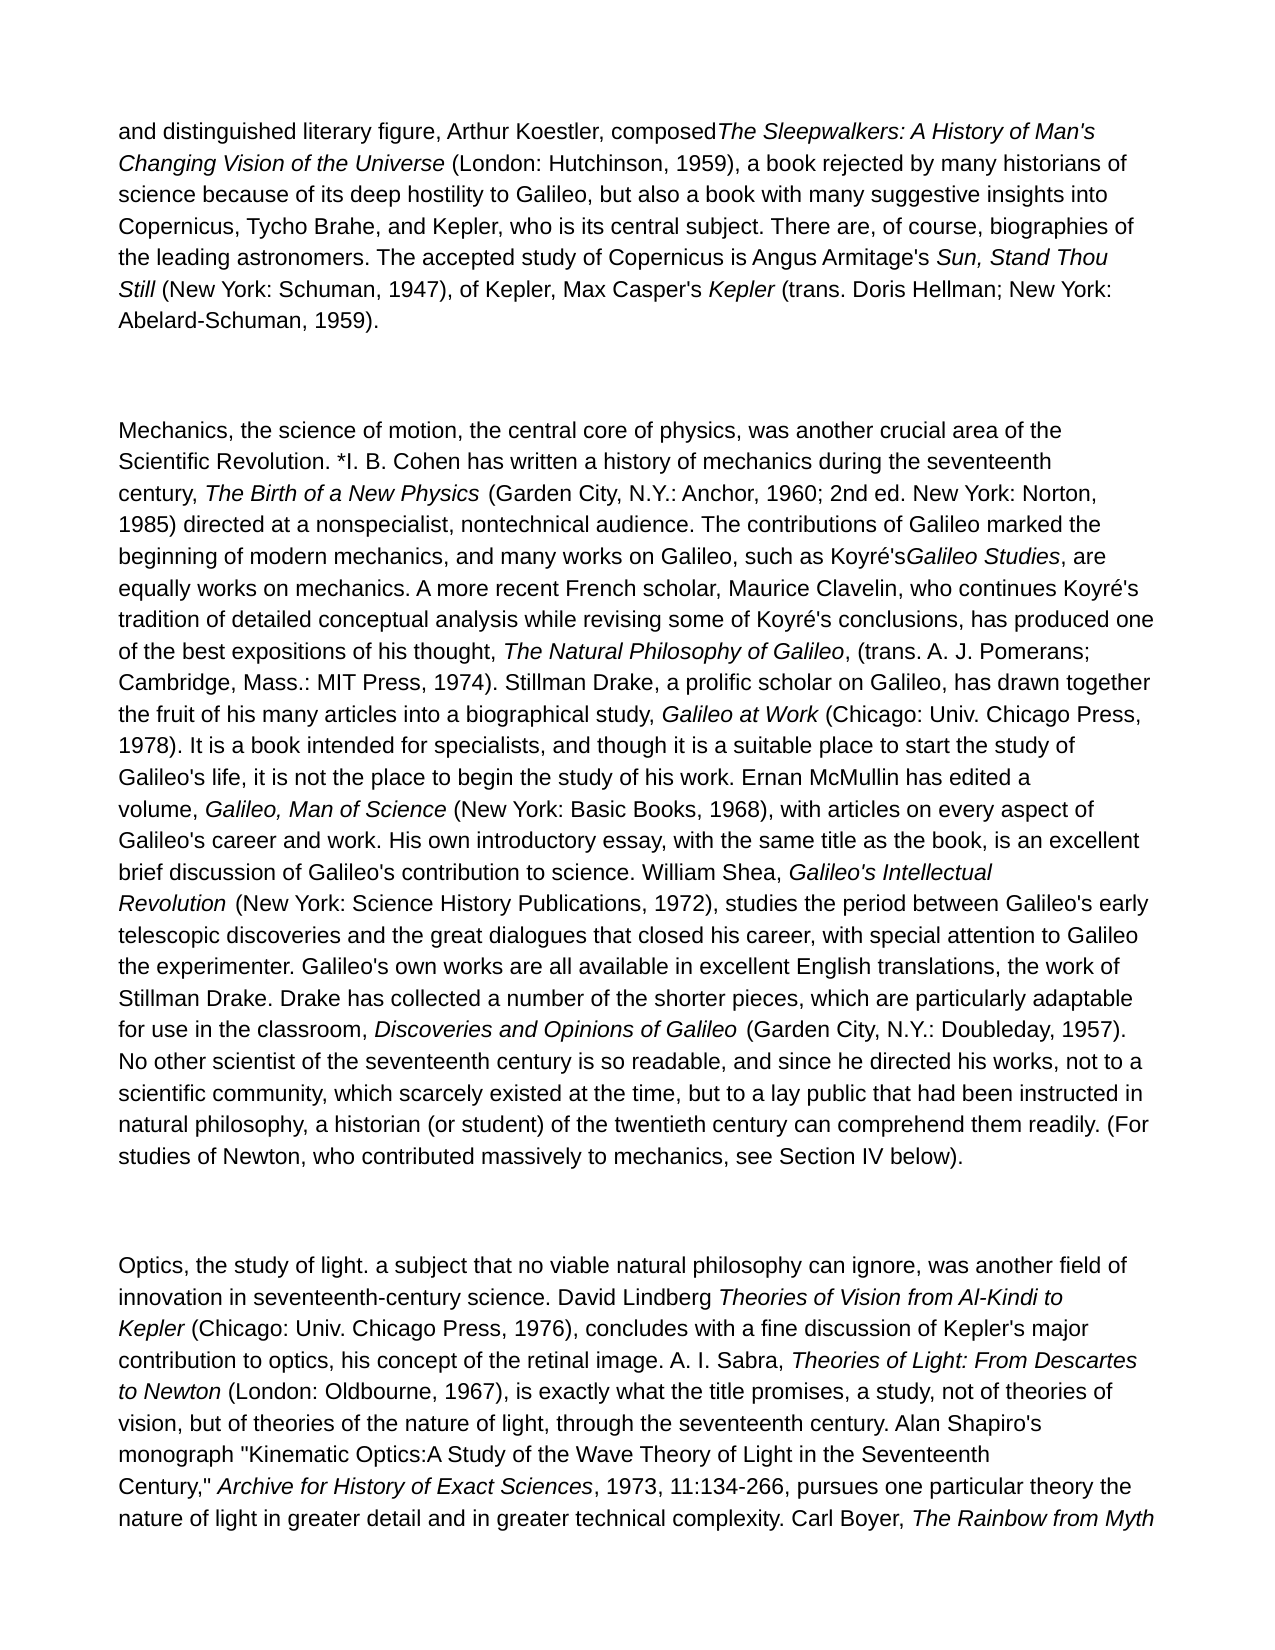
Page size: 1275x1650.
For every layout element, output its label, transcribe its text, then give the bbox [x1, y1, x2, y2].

text Optics, the study of light. a subject that no viable natural philosophy can ignore, was another field of innovation in seventeenth-century science. David Lindberg Theories of Vision from Al-Kindi to Kepler (Chicago: Univ. Chicago Press, 1976), concludes with a fine discussion of Kepler's major contribution to optics, his concept of the retinal image. A. I. Sabra, Theories of Light: From Descartes to Newton (London: Oldbourne, 1967), is exactly what the title promises, a study, not of theories of vision, but of theories of the nature of light, through the seventeenth century. Alan Shapiro's monograph "Kinematic Optics:A Study of the Wave Theory of Light in the Seventeenth Century," Archive for History of Exact Sciences, 1973, 11:134-266, pursues one particular theory the nature of light in greater detail and in greater technical complexity. Carl Boyer, The Rainbow from Myth [118, 1252, 1157, 1531]
text and distinguished literary figure, Arthur Koestler, composedThe Sleepwalkers: A History of Man's Changing Vision of the Universe (London: Hutchinson, 1959), a book rejected by many historians of science because of its deep hostility to Galileo, but also a book with many suggestive insights into Copernicus, Tycho Brahe, and Kepler, who is its central subject. There are, of course, biographies of the leading astronomers. The accepted study of Copernicus is Angus Armitage's Sun, Stand Thou Still (New York: Schuman, 1947), of Kepler, Max Casper's Kepler (trans. Doris Hellman; New York: Abelard-Schuman, 1959). [118, 118, 1157, 397]
text Mechanics, the science of motion, the central core of physics, was another crucial area of the Scientific Revolution. *I. B. Cohen has written a history of mechanics during the seventeenth century, The Birth of a New Physics (Garden City, N.Y.: Anchor, 1960; 2nd ed. New York: Norton, 1985) directed at a nonspecialist, nontechnical audience. The contributions of Galileo marked the beginning of modern mechanics, and many works on Galileo, such as Koyré'sGalileo Studies, are equally works on mechanics. A more recent French scholar, Maurice Clavelin, who continues Koyré's tradition of detailed conceptual analysis while revising some of Koyré's conclusions, has produced one of the best expositions of his thought, The Natural Philosophy of Galileo, (trans. A. J. Pomerans; Cambridge, Mass.: MIT Press, 1974). Stillman Drake, a prolific scholar on Galileo, has drawn together the fruit of his many articles into a biographical study, Galileo at Work (Chicago: Univ. Chicago Press, 1978). It is a book intended for specialists, and though it is a suitable place to start the study of Galileo's life, it is not the place to begin the study of his work. Ernan McMullin has edited a volume, Galileo, Man of Science (New York: Basic Books, 1968), with articles on every aspect of Galileo's career and work. His own introductory essay, with the same title as the book, is an excellent brief discussion of Galileo's contribution to science. William Shea, Galileo's Intellectual Revolution (New York: Science History Publications, 1972), studies the period between Galileo's early telescopic discoveries and the great dialogues that closed his career, with special attention to Galileo the experimenter. Galileo's own works are all available in excellent English translations, the work of Stillman Drake. Drake has collected a number of the shorter pieces, which are particularly adaptable for use in the classroom, Discoveries and Opinions of Galileo (Garden City, N.Y.: Doubleday, 1957). No other scientist of the seventeenth century is so readable, and since he directed his works, not to a scientific community, which scarcely existed at the time, but to a lay public that had been instructed in natural philosophy, a historian (or student) of the twentieth century can comprehend them readily. (For studies of Newton, who contributed massively to mechanics, see Section IV below). [118, 417, 1157, 1232]
